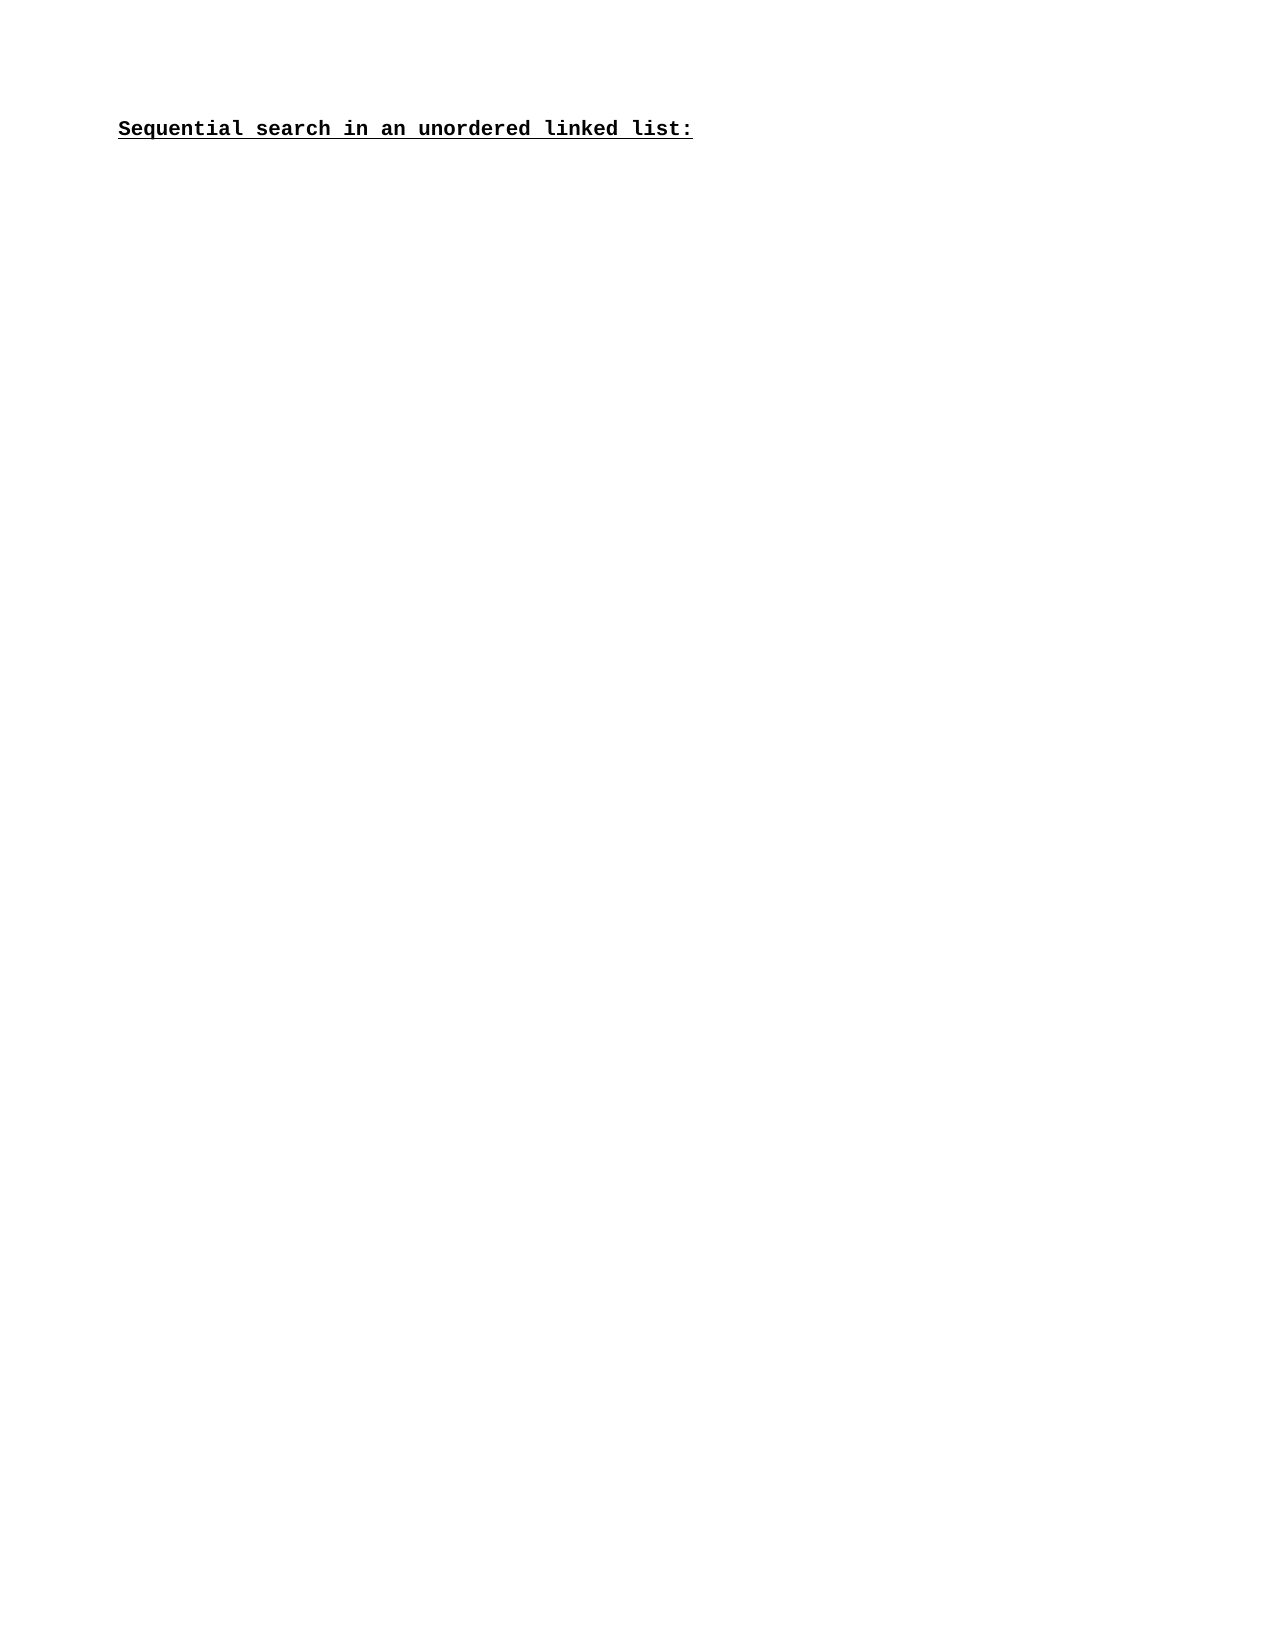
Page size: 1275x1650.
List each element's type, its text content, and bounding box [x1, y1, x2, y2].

text Sequential search in an unordered linked list: [118, 118, 1157, 142]
